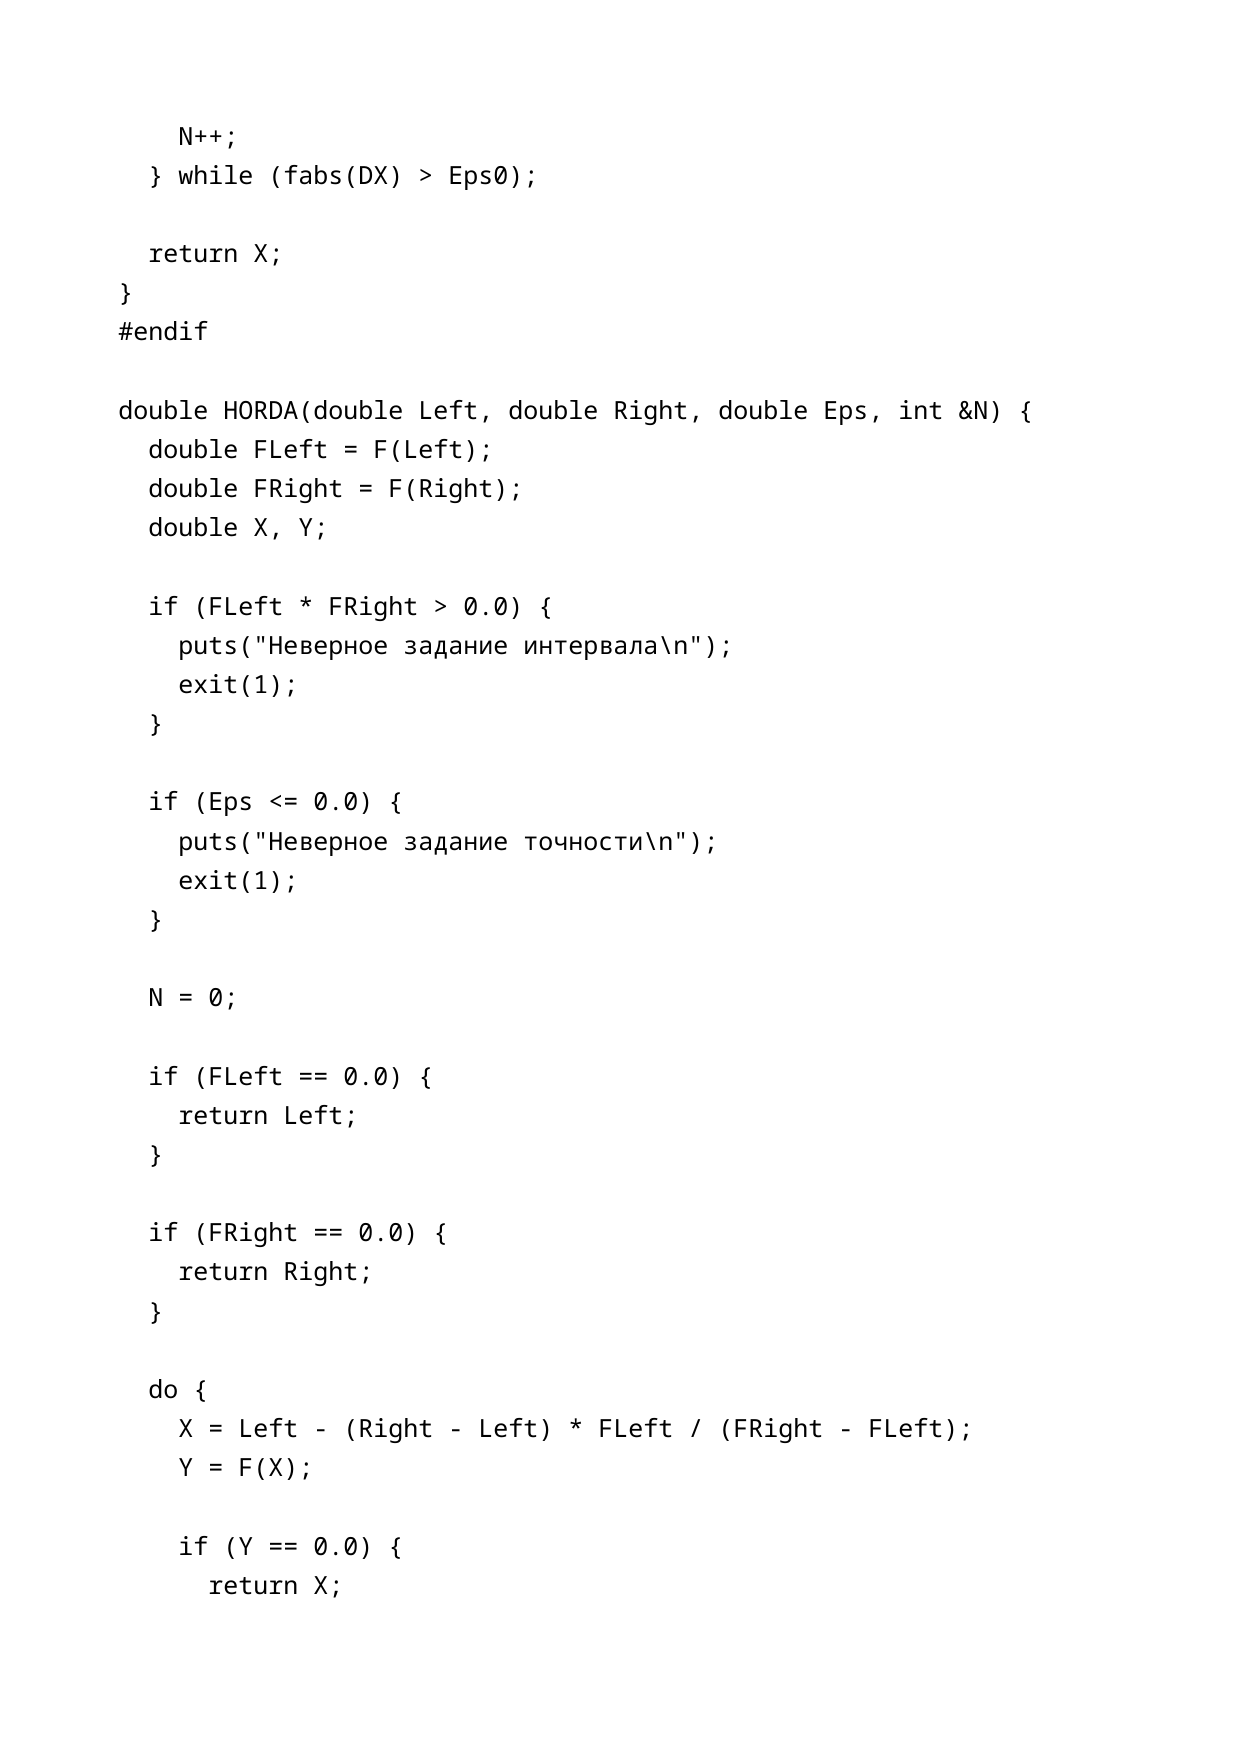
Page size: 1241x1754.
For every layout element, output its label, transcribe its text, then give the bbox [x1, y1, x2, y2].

text double FLeft = F(Left); [118, 431, 1122, 466]
text return X; [118, 236, 1122, 270]
text #endif [118, 314, 1122, 348]
text if (FLeft == 0.0) { [118, 1058, 1122, 1092]
text if (Y == 0.0) { [118, 1528, 1122, 1562]
text return X; [118, 1567, 1122, 1601]
text if (FLeft * FRight > 0.0) { [118, 588, 1122, 622]
text return Right; [118, 1254, 1122, 1288]
text do { [118, 1371, 1122, 1406]
text double X, Y; [118, 510, 1122, 544]
text N++; [118, 118, 1122, 152]
text } [118, 275, 1122, 309]
text } [118, 901, 1122, 936]
text exit(1); [118, 666, 1122, 701]
text if (FRight == 0.0) { [118, 1215, 1122, 1249]
text double FRight = F(Right); [118, 471, 1122, 505]
text puts("Неверное задание интервала\n"); [118, 627, 1122, 661]
text } [118, 1136, 1122, 1171]
text Y = F(X); [118, 1450, 1122, 1484]
text } while (fabs(DX) > Eps0); [118, 157, 1122, 191]
text N = 0; [118, 980, 1122, 1014]
text X = Left - (Right - Left) * FLeft / (FRight - FLeft); [118, 1411, 1122, 1445]
text } [118, 706, 1122, 740]
text double HORDA(double Left, double Right, double Eps, int &N) { [118, 392, 1122, 426]
text if (Eps <= 0.0) { [118, 784, 1122, 818]
text exit(1); [118, 862, 1122, 896]
text puts("Неверное задание точности\n"); [118, 823, 1122, 857]
text } [118, 1293, 1122, 1327]
text return Left; [118, 1097, 1122, 1131]
